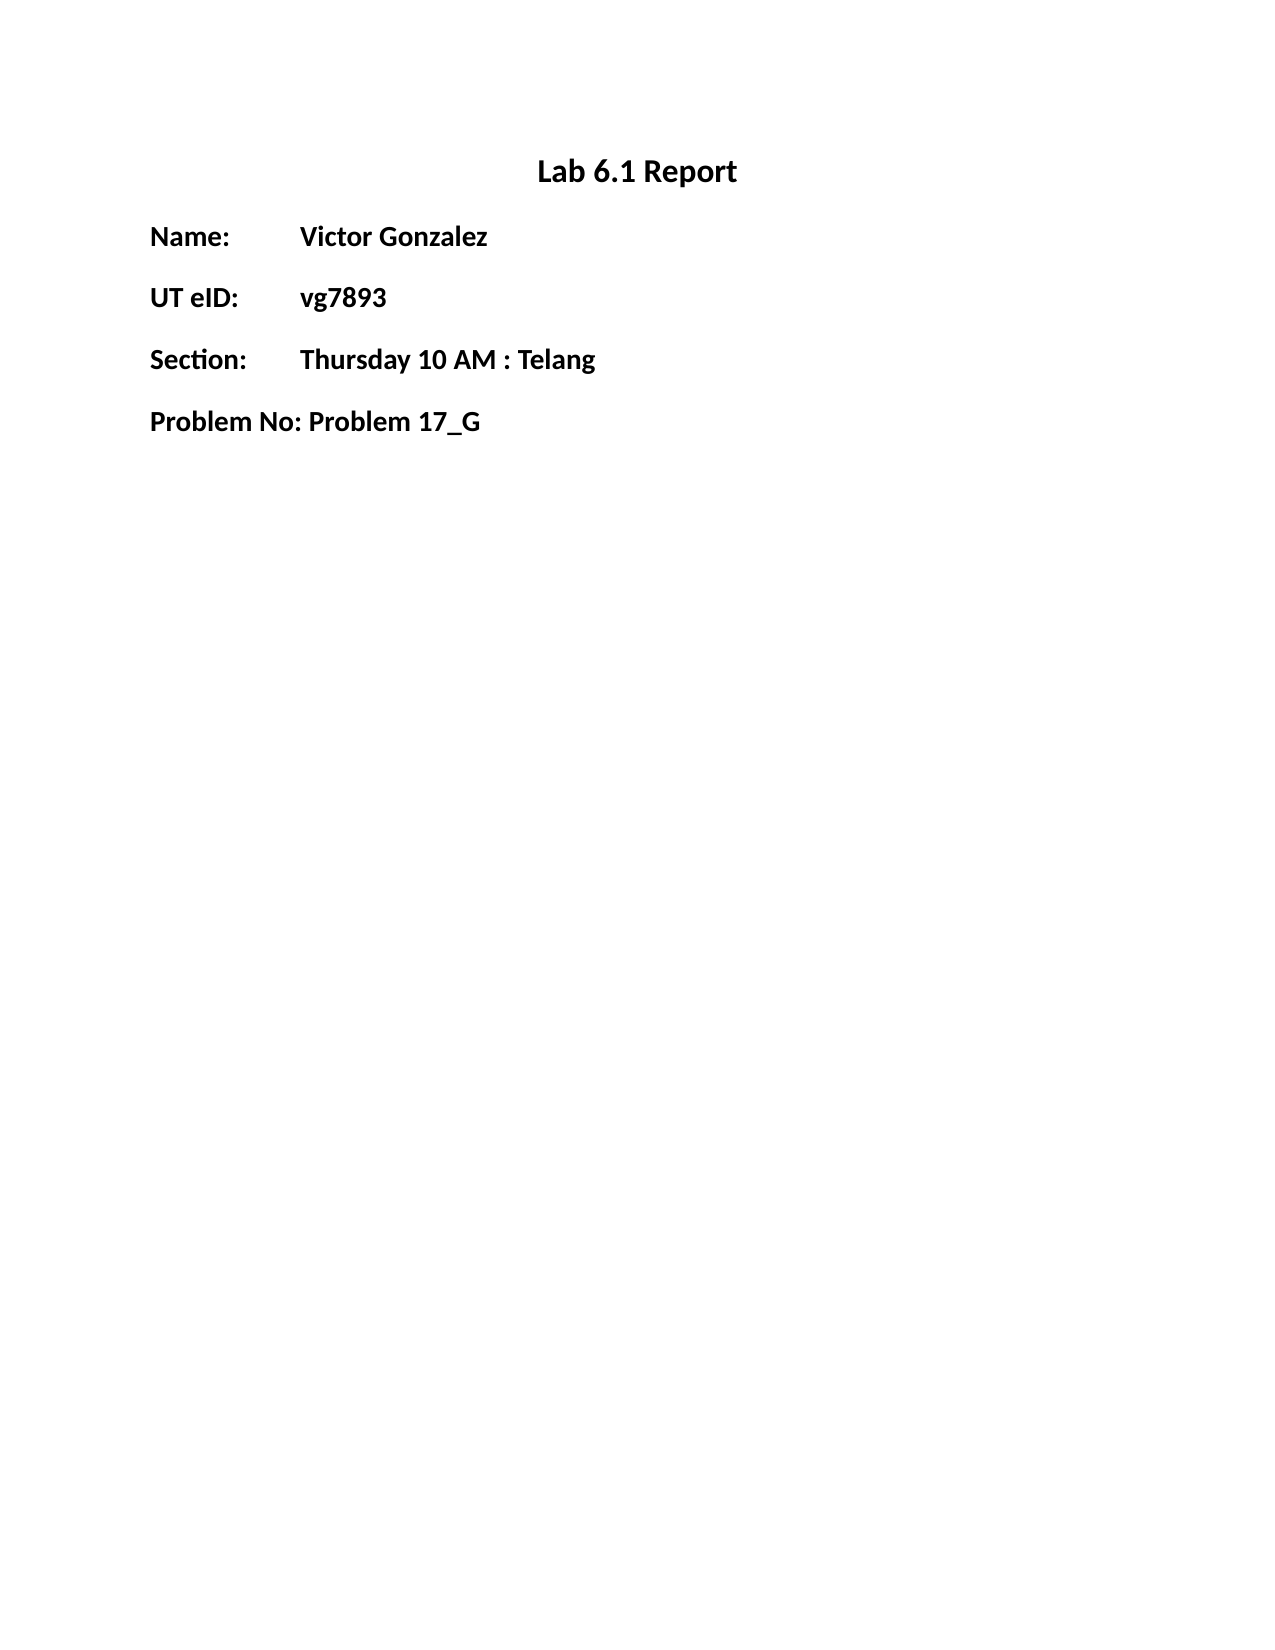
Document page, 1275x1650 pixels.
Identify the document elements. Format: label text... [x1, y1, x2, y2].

text Section: Thursday 10 AM : Telang [150, 341, 1125, 377]
text Problem No: Problem 17_G [150, 403, 1125, 438]
text Lab 6.1 Report [150, 150, 1125, 191]
text Name: Victor Gonzalez [150, 218, 1125, 253]
text UT eID: vg7893 [150, 279, 1125, 315]
